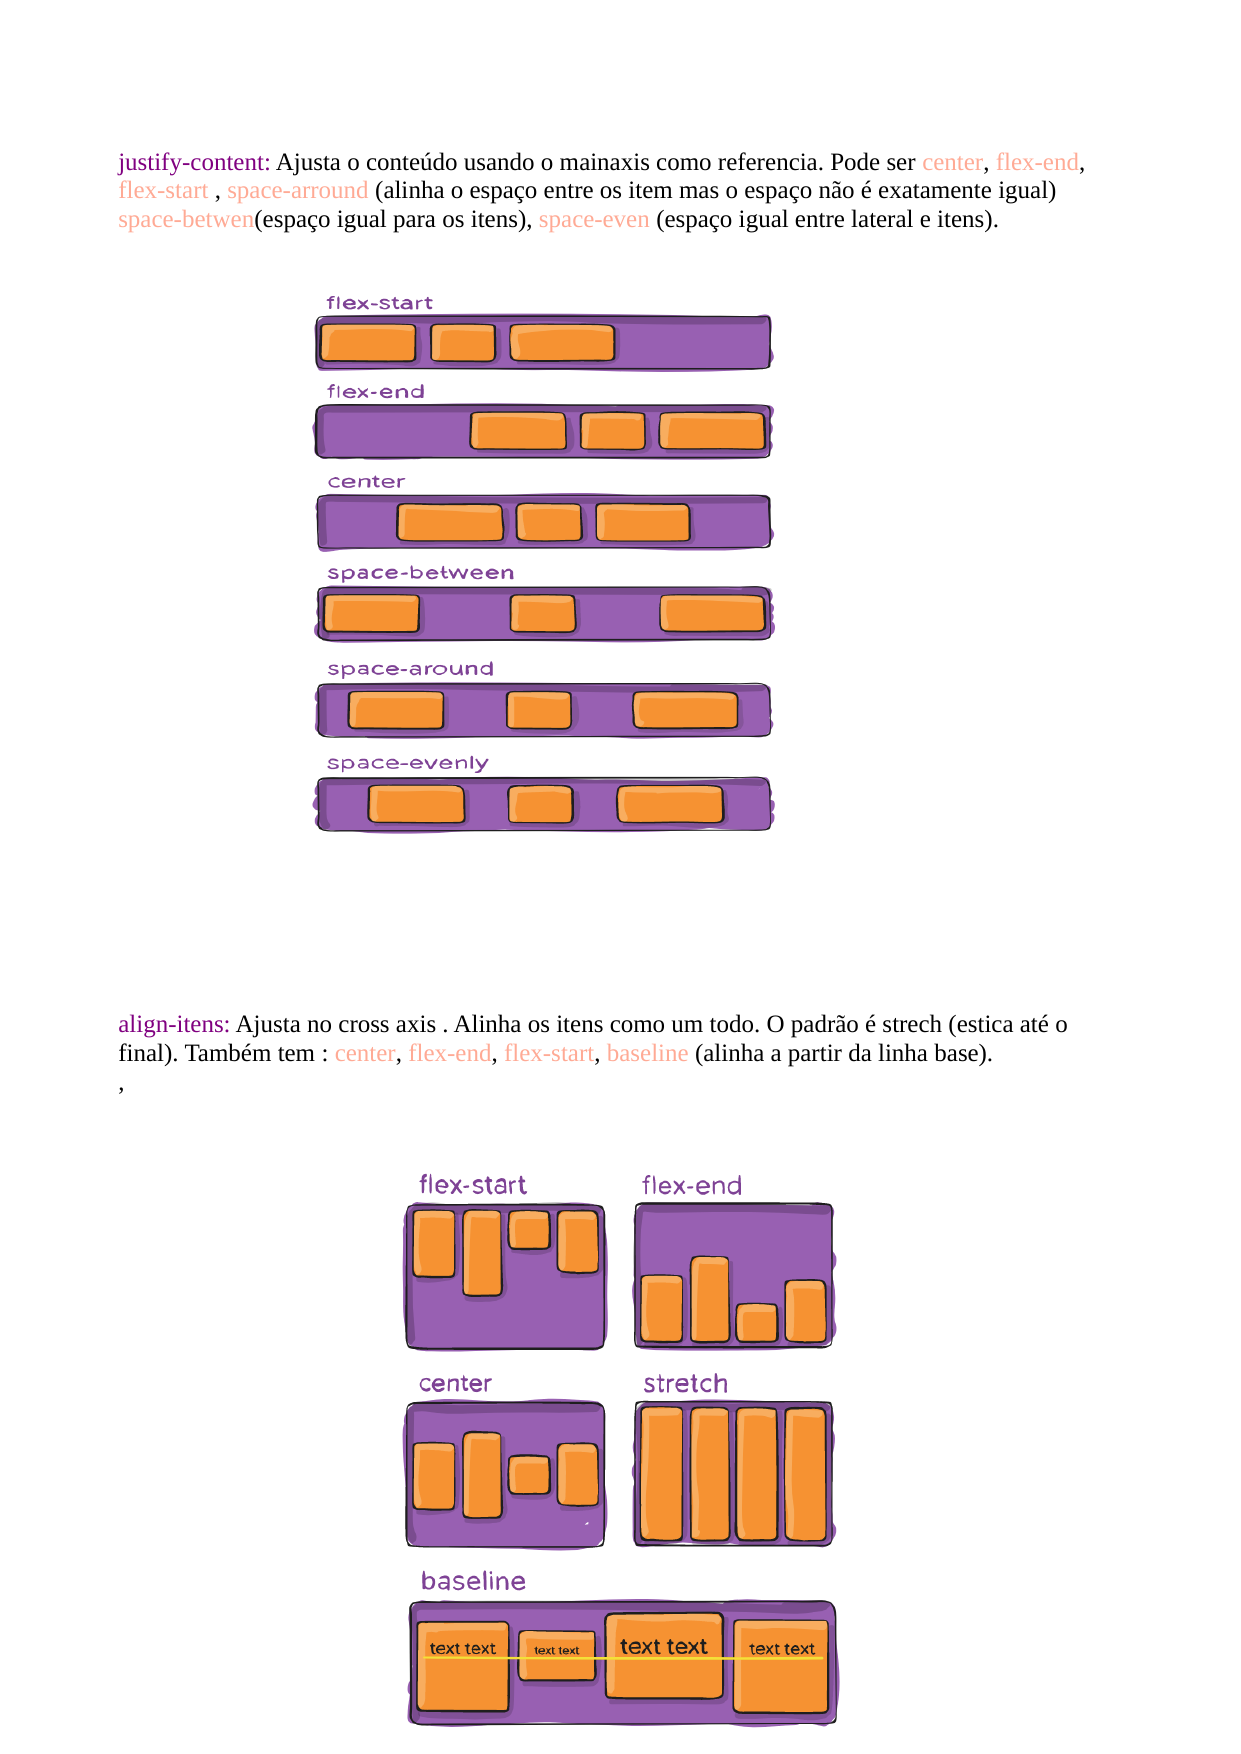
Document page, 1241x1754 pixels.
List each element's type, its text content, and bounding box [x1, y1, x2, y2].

picture [375, 1131, 850, 1747]
text , [118, 1067, 1122, 1096]
picture [286, 288, 811, 844]
text justify-content: Ajusta o conteúdo usando o mainaxis como referencia. Pode ser center, flex-end, flex-start , space-arround (alinha o espaço entre os item mas o espaço não é exatamente igual) space-betwen(espaço igual para os itens), space-even (espaço igual entre lateral e itens). [118, 147, 1122, 233]
text align-itens: Ajusta no cross axis . Alinha os itens como um todo. O padrão é strech (estica até o final). Também tem : center, flex-end, flex-start, baseline (alinha a partir da linha base). [118, 1009, 1122, 1067]
